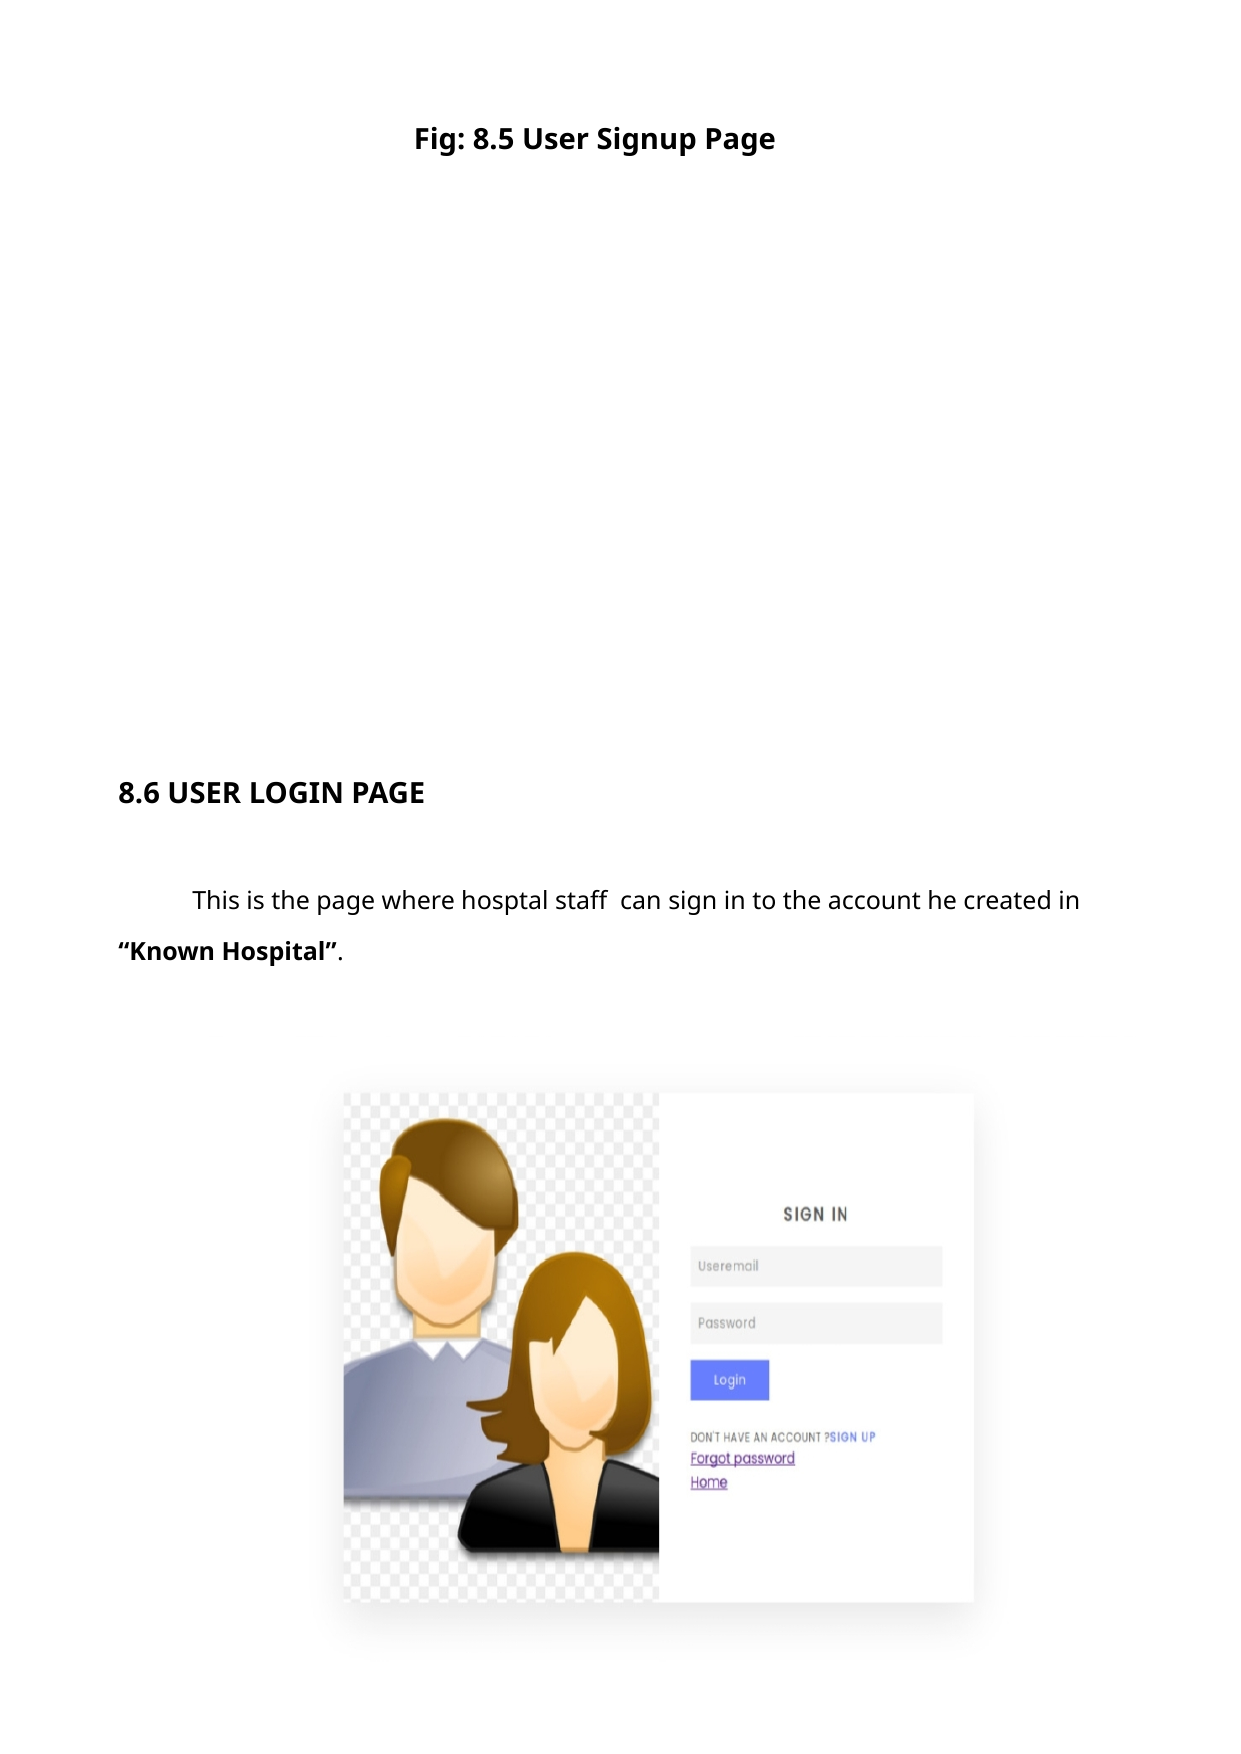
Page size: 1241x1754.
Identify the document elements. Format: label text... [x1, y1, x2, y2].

picture [175, 1036, 1136, 1662]
text This is the page where hosptal staff can sign in to the account he created in “Known Hospital”. [118, 883, 1122, 968]
text Fig: 8.5 User Signup Page [118, 118, 1122, 158]
text 8.6 USER LOGIN PAGE [118, 772, 1122, 812]
